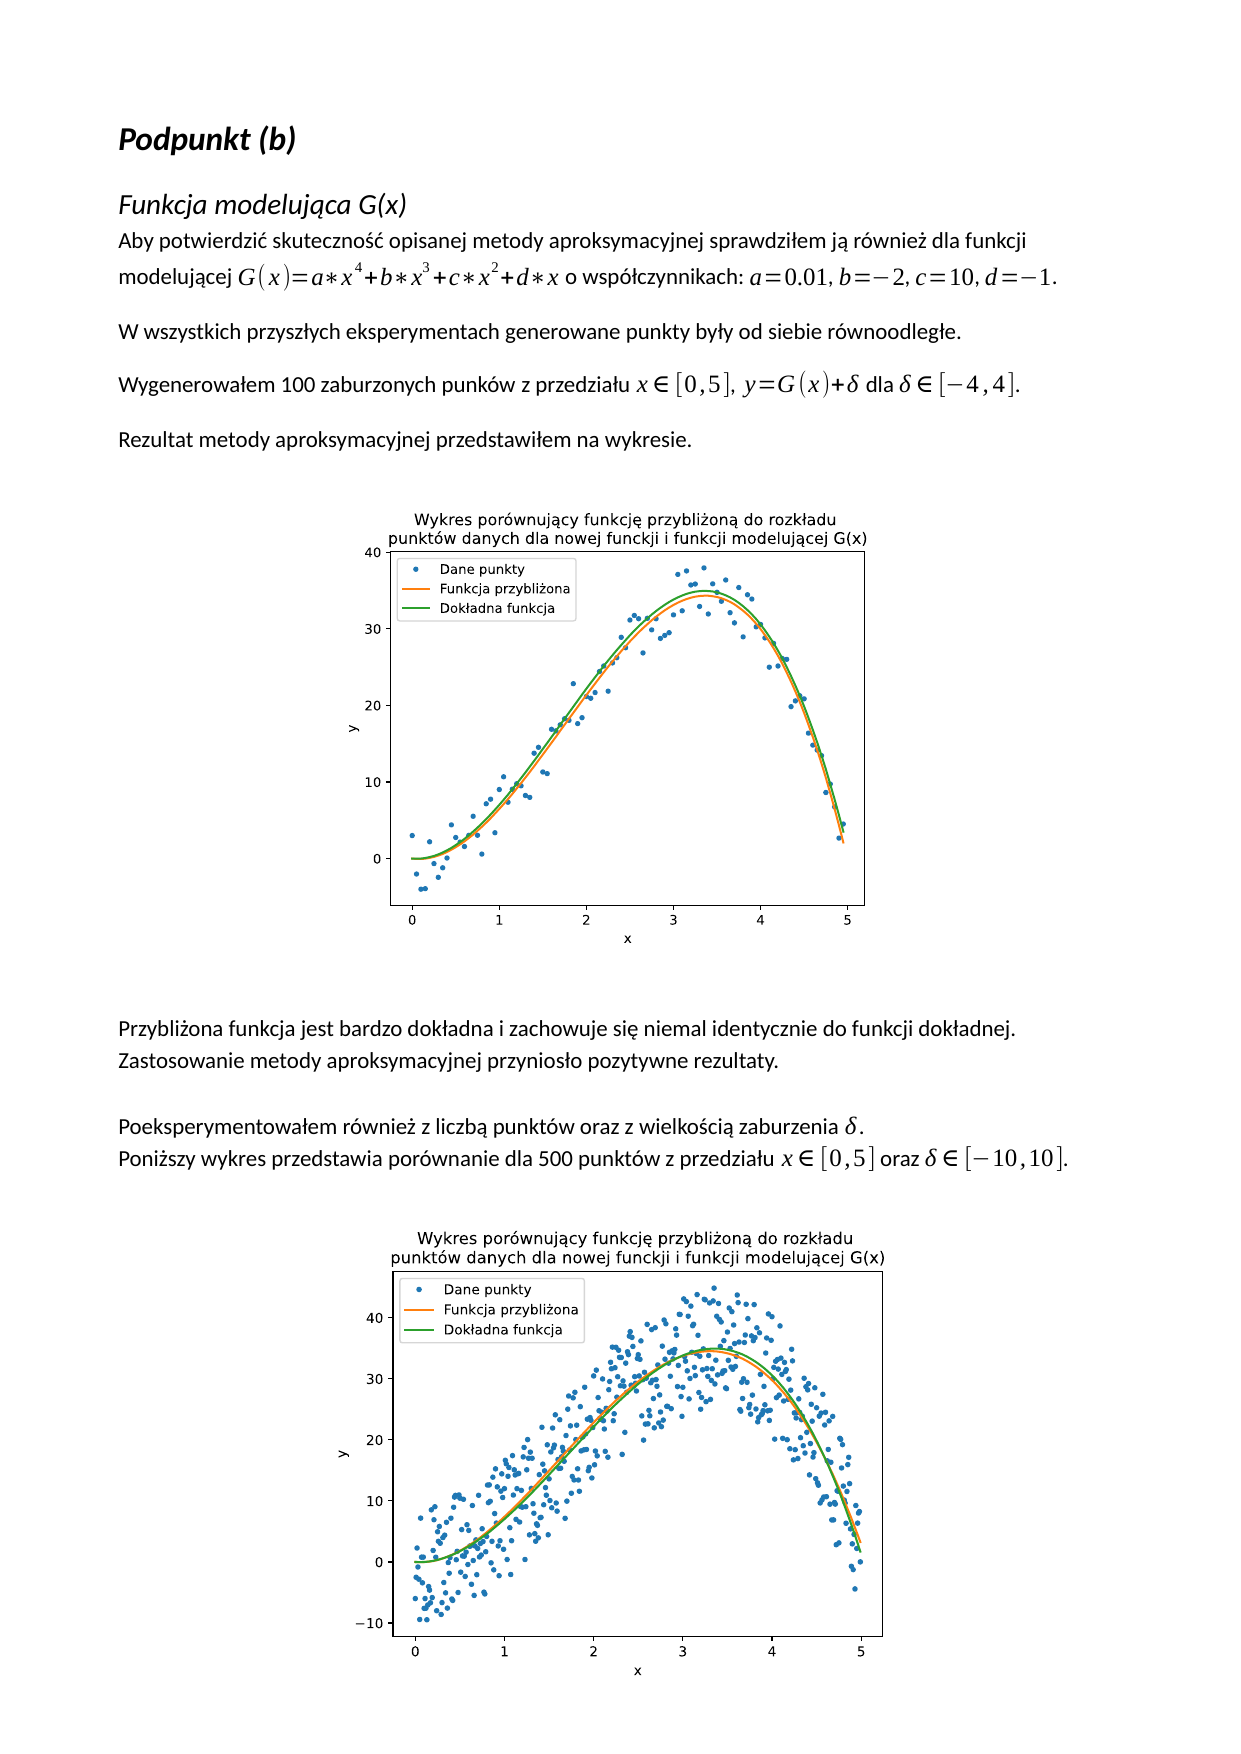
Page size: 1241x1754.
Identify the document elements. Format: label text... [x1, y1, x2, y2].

text Poniższy wykres przedstawia porównanie dla 500 punktów z przedziału oraz . [118, 1144, 1122, 1172]
text Przybliżona funkcja jest bardzo dokładna i zachowuje się niemal identycznie do funkcji dokładnej. Zastosowanie metody aproksymacyjnej przyniosło pozytywne rezultaty. [118, 1014, 1122, 1074]
text Poeksperymentowałem również z liczbą punktów oraz z wielkością zaburzenia . [118, 1112, 1122, 1140]
text Wygenerowałem 100 zaburzonych punków z przedziału , dla . [118, 370, 1122, 400]
text W wszystkich przyszłych eksperymentach generowane punkty były od siebie równoodległe. [118, 317, 1122, 345]
text Rezultat metody aproksymacyjnej przedstawiłem na wykresie. [118, 425, 1122, 453]
text Funkcja modelująca G(x) [118, 186, 1122, 221]
text Aby potwierdzić skuteczność opisanej metody aproksymacyjnej sprawdziłem ją również dla funkcji modelującej o współczynnikach: , , , . [118, 227, 1122, 292]
text Podpunkt (b) [118, 118, 1122, 159]
